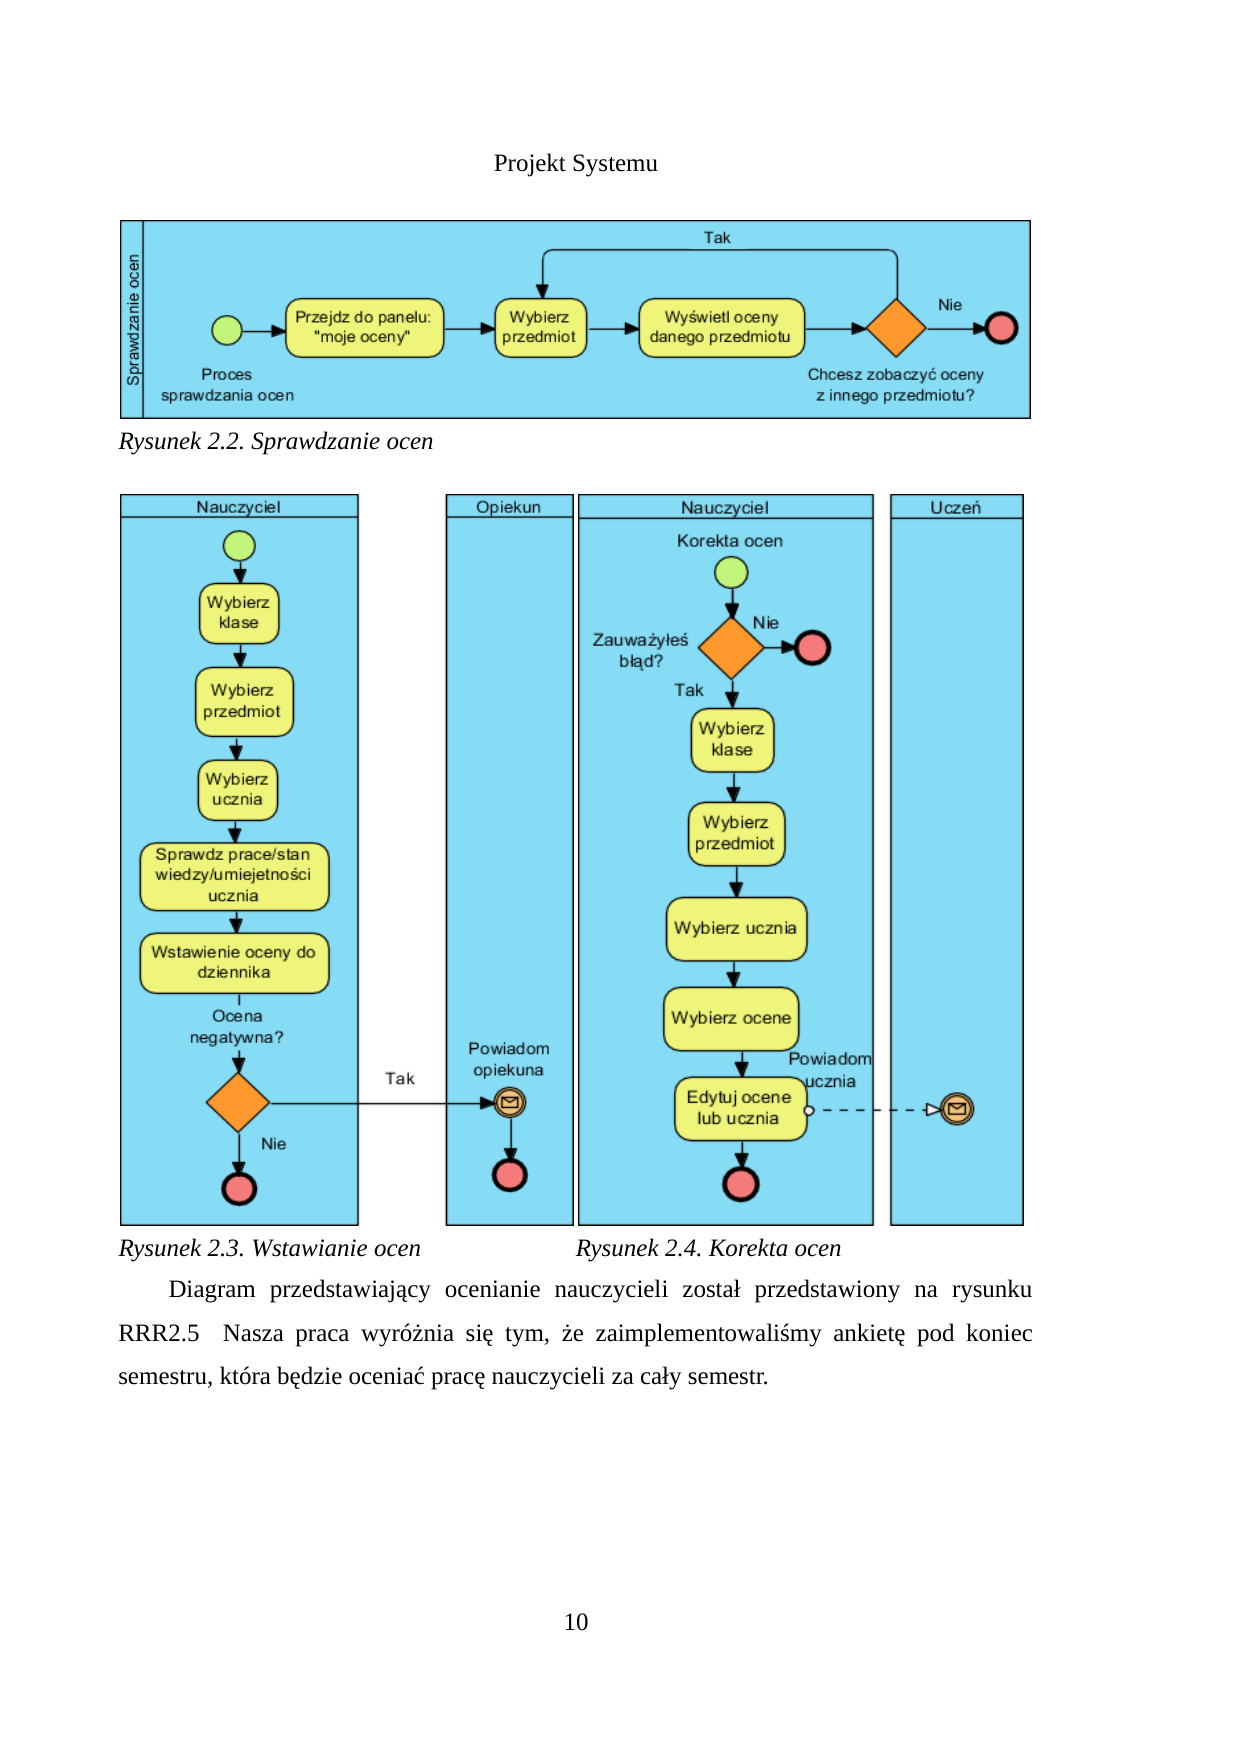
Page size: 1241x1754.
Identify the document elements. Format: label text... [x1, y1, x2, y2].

text Diagram przedstawiający ocenianie nauczycieli został przedstawiony na rysunku RRR2.5 Nasza praca wyróżnia się tym, że zaimplementowaliśmy ankietę pod koniec semestru, która będzie oceniać pracę nauczycieli za cały semestr. [118, 1274, 1033, 1389]
text Rysunek 2.4. Korekta ocen [576, 492, 1026, 1262]
text Rysunek 2.2. Sprawdzanie ocen [118, 218, 1033, 454]
text Rysunek 2.3. Wstawianie ocen [118, 492, 575, 1262]
picture [121, 220, 1030, 419]
picture [578, 494, 1024, 1226]
picture [120, 494, 574, 1226]
